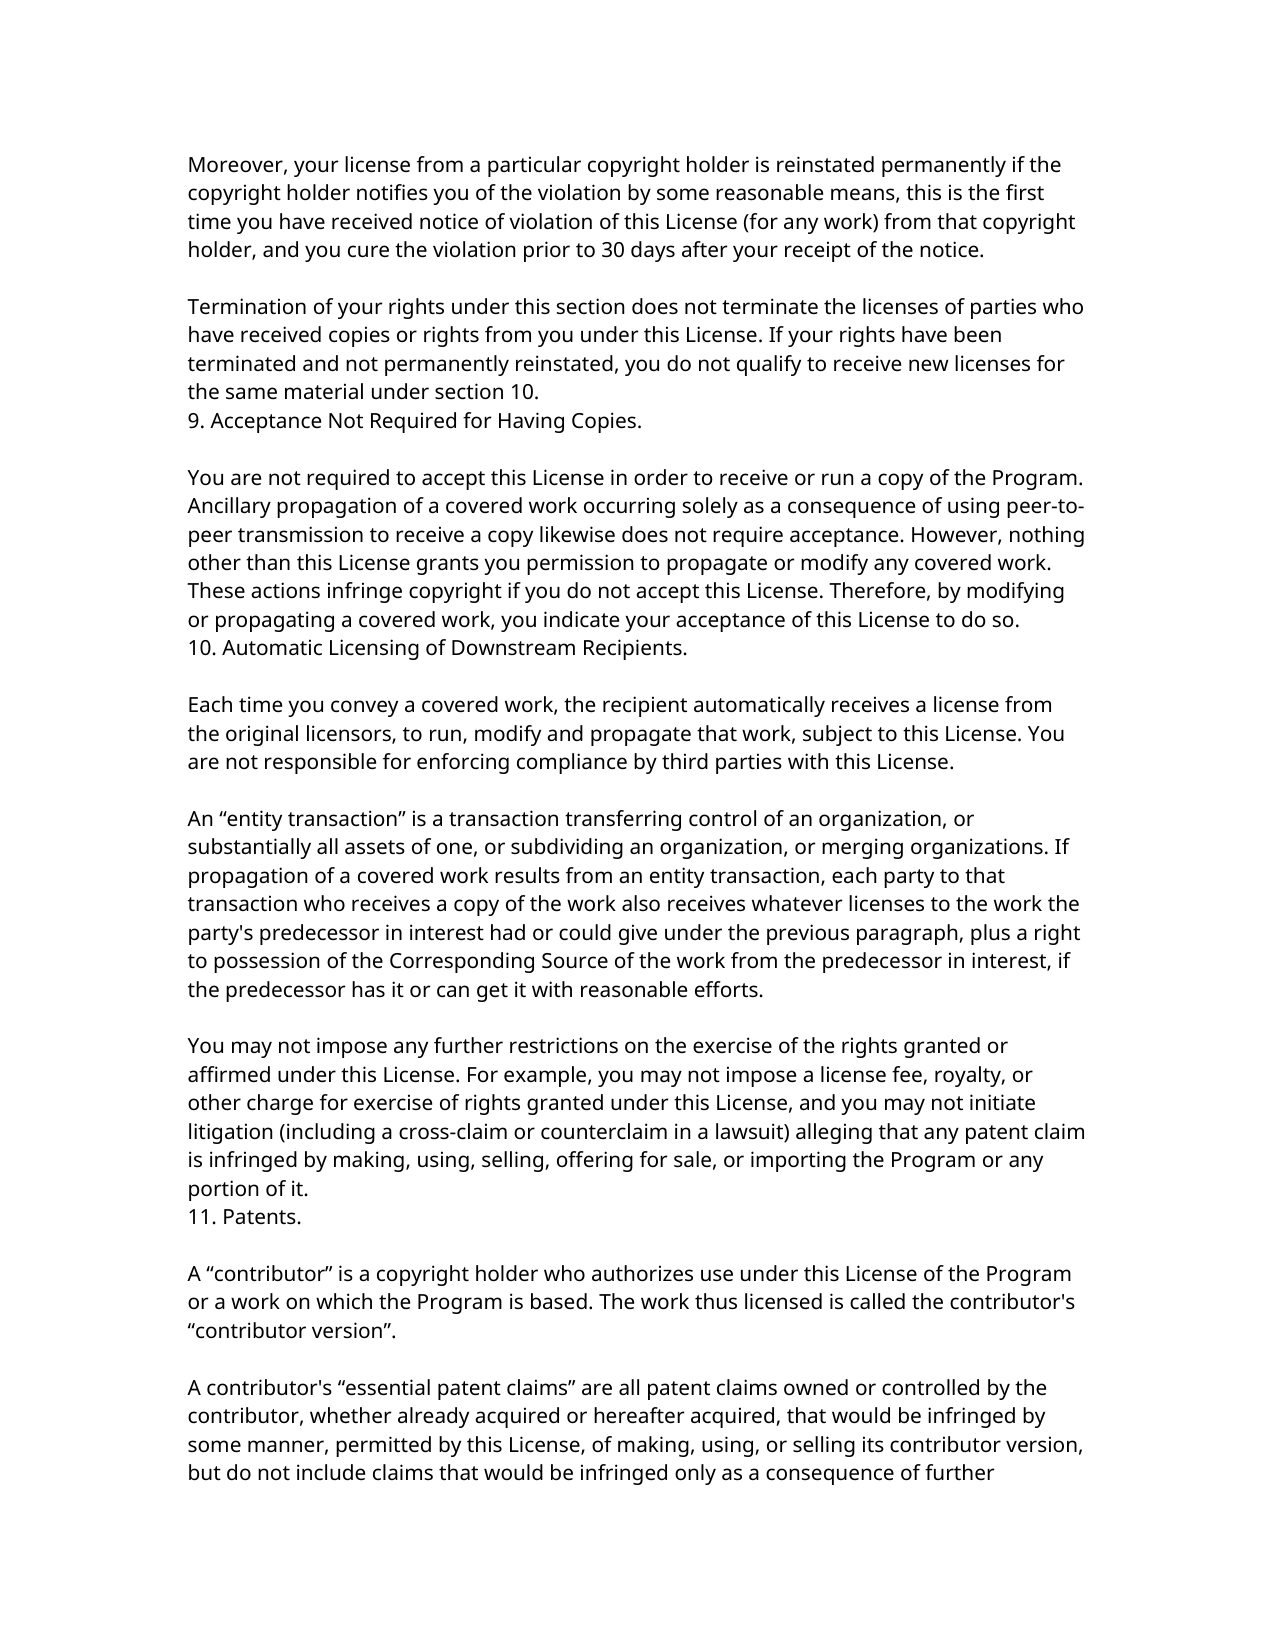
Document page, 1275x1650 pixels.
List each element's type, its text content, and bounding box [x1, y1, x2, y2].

text An “entity transaction” is a transaction transferring control of an organization, or substantially all assets of one, or subdividing an organization, or merging organizations. If propagation of a covered work results from an entity transaction, each party to that transaction who receives a copy of the work also receives whatever licenses to the work the party's predecessor in interest had or could give under the previous paragraph, plus a right to possession of the Corresponding Source of the work from the predecessor in interest, if the predecessor has it or can get it with reasonable efforts. [187, 804, 1087, 1003]
text Each time you convey a covered work, the recipient automatically receives a license from the original licensors, to run, modify and propagate that work, subject to this License. You are not responsible for enforcing compliance by third parties with this License. [187, 690, 1087, 776]
text A “contributor” is a copyright holder who authorizes use under this License of the Program or a work on which the Program is based. The work thus licensed is called the contributor's “contributor version”. [187, 1259, 1087, 1344]
text 9. Acceptance Not Required for Having Copies. [187, 406, 1087, 434]
text Moreover, your license from a particular copyright holder is reinstated permanently if the copyright holder notifies you of the violation by some reasonable means, this is the first time you have received notice of violation of this License (for any work) from that copyright holder, and you cure the violation prior to 30 days after your receipt of the notice. [187, 150, 1087, 264]
text You are not required to accept this License in order to receive or run a copy of the Program. Ancillary propagation of a covered work occurring solely as a consequence of using peer-to-peer transmission to receive a copy likewise does not require acceptance. However, nothing other than this License grants you permission to propagate or modify any covered work. These actions infringe copyright if you do not accept this License. Therefore, by modifying or propagating a covered work, you indicate your acceptance of this License to do so. [187, 463, 1087, 633]
text A contributor's “essential patent claims” are all patent claims owned or controlled by the contributor, whether already acquired or hereafter acquired, that would be infringed by some manner, permitted by this License, of making, using, or selling its contributor version, but do not include claims that would be infringed only as a consequence of further [187, 1373, 1087, 1487]
text 11. Patents. [187, 1202, 1087, 1231]
text 10. Automatic Licensing of Downstream Recipients. [187, 633, 1087, 662]
text You may not impose any further restrictions on the exercise of the rights granted or affirmed under this License. For example, you may not impose a license fee, royalty, or other charge for exercise of rights granted under this License, and you may not initiate litigation (including a cross-claim or counterclaim in a lawsuit) alleging that any patent claim is infringed by making, using, selling, offering for sale, or importing the Program or any portion of it. [187, 1032, 1087, 1202]
text Termination of your rights under this section does not terminate the licenses of parties who have received copies or rights from you under this License. If your rights have been terminated and not permanently reinstated, you do not qualify to receive new licenses for the same material under section 10. [187, 292, 1087, 406]
